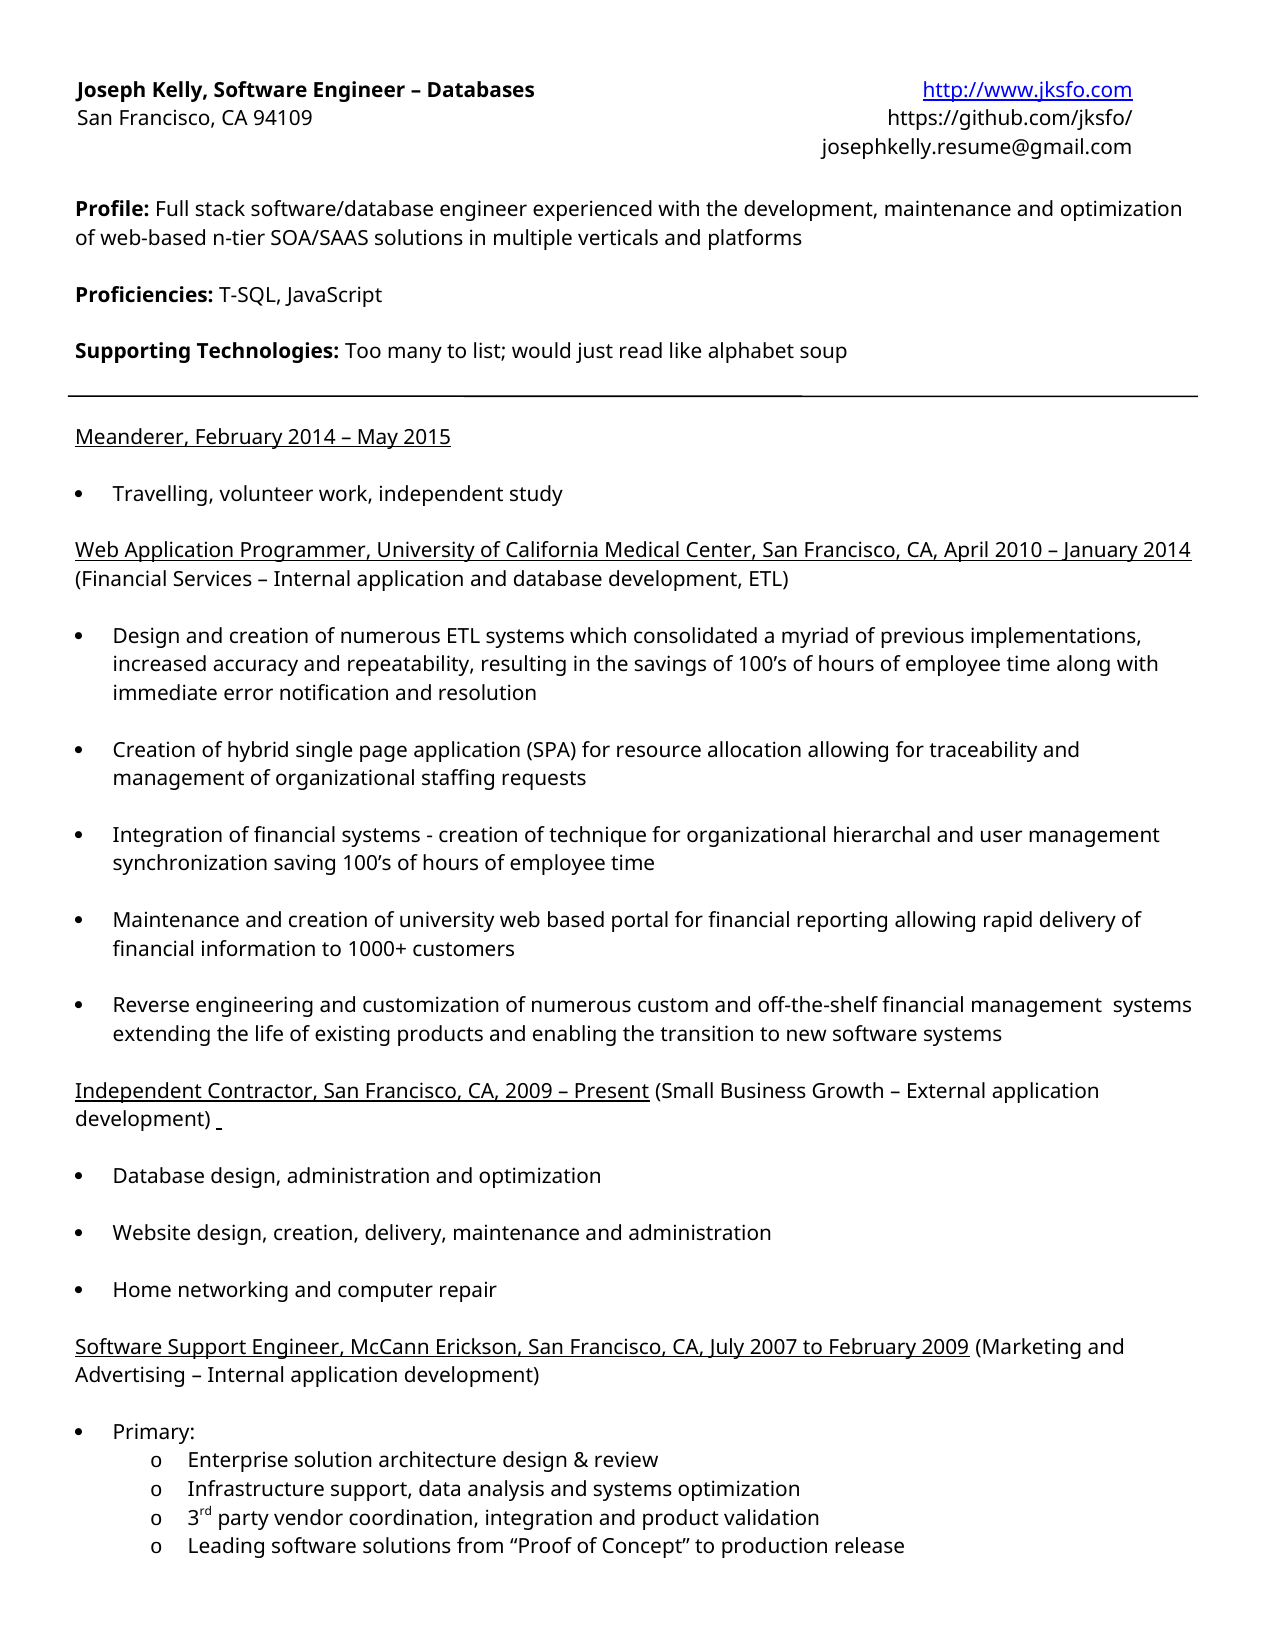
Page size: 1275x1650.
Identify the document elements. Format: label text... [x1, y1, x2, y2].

list Maintenance and creation of university web based portal for financial reporting allowing rapid delivery of financial information to 1000+ customers [75, 905, 1200, 962]
table_cell https://github.com/jksfo/ [675, 104, 1144, 132]
list Reverse engineering and customization of numerous custom and off-the-shelf financial management systems extending the life of existing products and enabling the transition to new software systems [75, 991, 1200, 1047]
list Leading software solutions from “Proof of Concept” to production release [150, 1531, 1200, 1560]
table_header http://www.jksfo.com [675, 75, 1144, 103]
table_header Joseph Kelly, Software Engineer – Databases [66, 75, 675, 103]
list 3rd party vendor coordination, integration and product validation [150, 1503, 1200, 1531]
list Travelling, volunteer work, independent study [75, 479, 1200, 507]
list Creation of hybrid single page application (SPA) for resource allocation allowing for traceability and management of organizational staffing requests [75, 735, 1200, 792]
text Proficiencies: T-SQL, JavaScript [75, 280, 1200, 308]
text Profile: Full stack software/database engineer experienced with the development, maintenance and optimization of web-based n-tier SOA/SAAS solutions in multiple verticals and platforms [75, 194, 1200, 251]
text Meanderer, February 2014 – May 2015 [75, 422, 1200, 450]
text Independent Contractor, San Francisco, CA, 2009 – Present (Small Business Growth – External application development) [75, 1076, 1200, 1133]
list Home networking and computer repair [75, 1275, 1200, 1303]
list Enterprise solution architecture design & review [150, 1446, 1200, 1474]
text Supporting Technologies: Too many to list; would just read like alphabet soup [75, 337, 1200, 365]
list Integration of financial systems - creation of technique for organizational hierarchal and user management synchronization saving 100’s of hours of employee time [75, 820, 1200, 877]
table_cell San Francisco, CA 94109 [66, 104, 675, 132]
list Primary: [75, 1417, 1200, 1446]
list Website design, creation, delivery, maintenance and administration [75, 1218, 1200, 1247]
text Web Application Programmer, University of California Medical Center, San Francisco, CA, April 2010 – January 2014 (Financial Services – Internal application and database development, ETL) [75, 536, 1200, 592]
table_cell josephkelly.resume@gmail.com [675, 132, 1144, 166]
text Software Support Engineer, McCann Erickson, San Francisco, CA, July 2007 to February 2009 (Marketing and Advertising – Internal application development) [75, 1332, 1200, 1389]
table_cell [66, 132, 675, 166]
list Infrastructure support, data analysis and systems optimization [150, 1474, 1200, 1503]
list Database design, administration and optimization [75, 1161, 1200, 1190]
list Design and creation of numerous ETL systems which consolidated a myriad of previous implementations, increased accuracy and repeatability, resulting in the savings of 100’s of hours of employee time along with immediate error notification and resolution [75, 621, 1200, 706]
